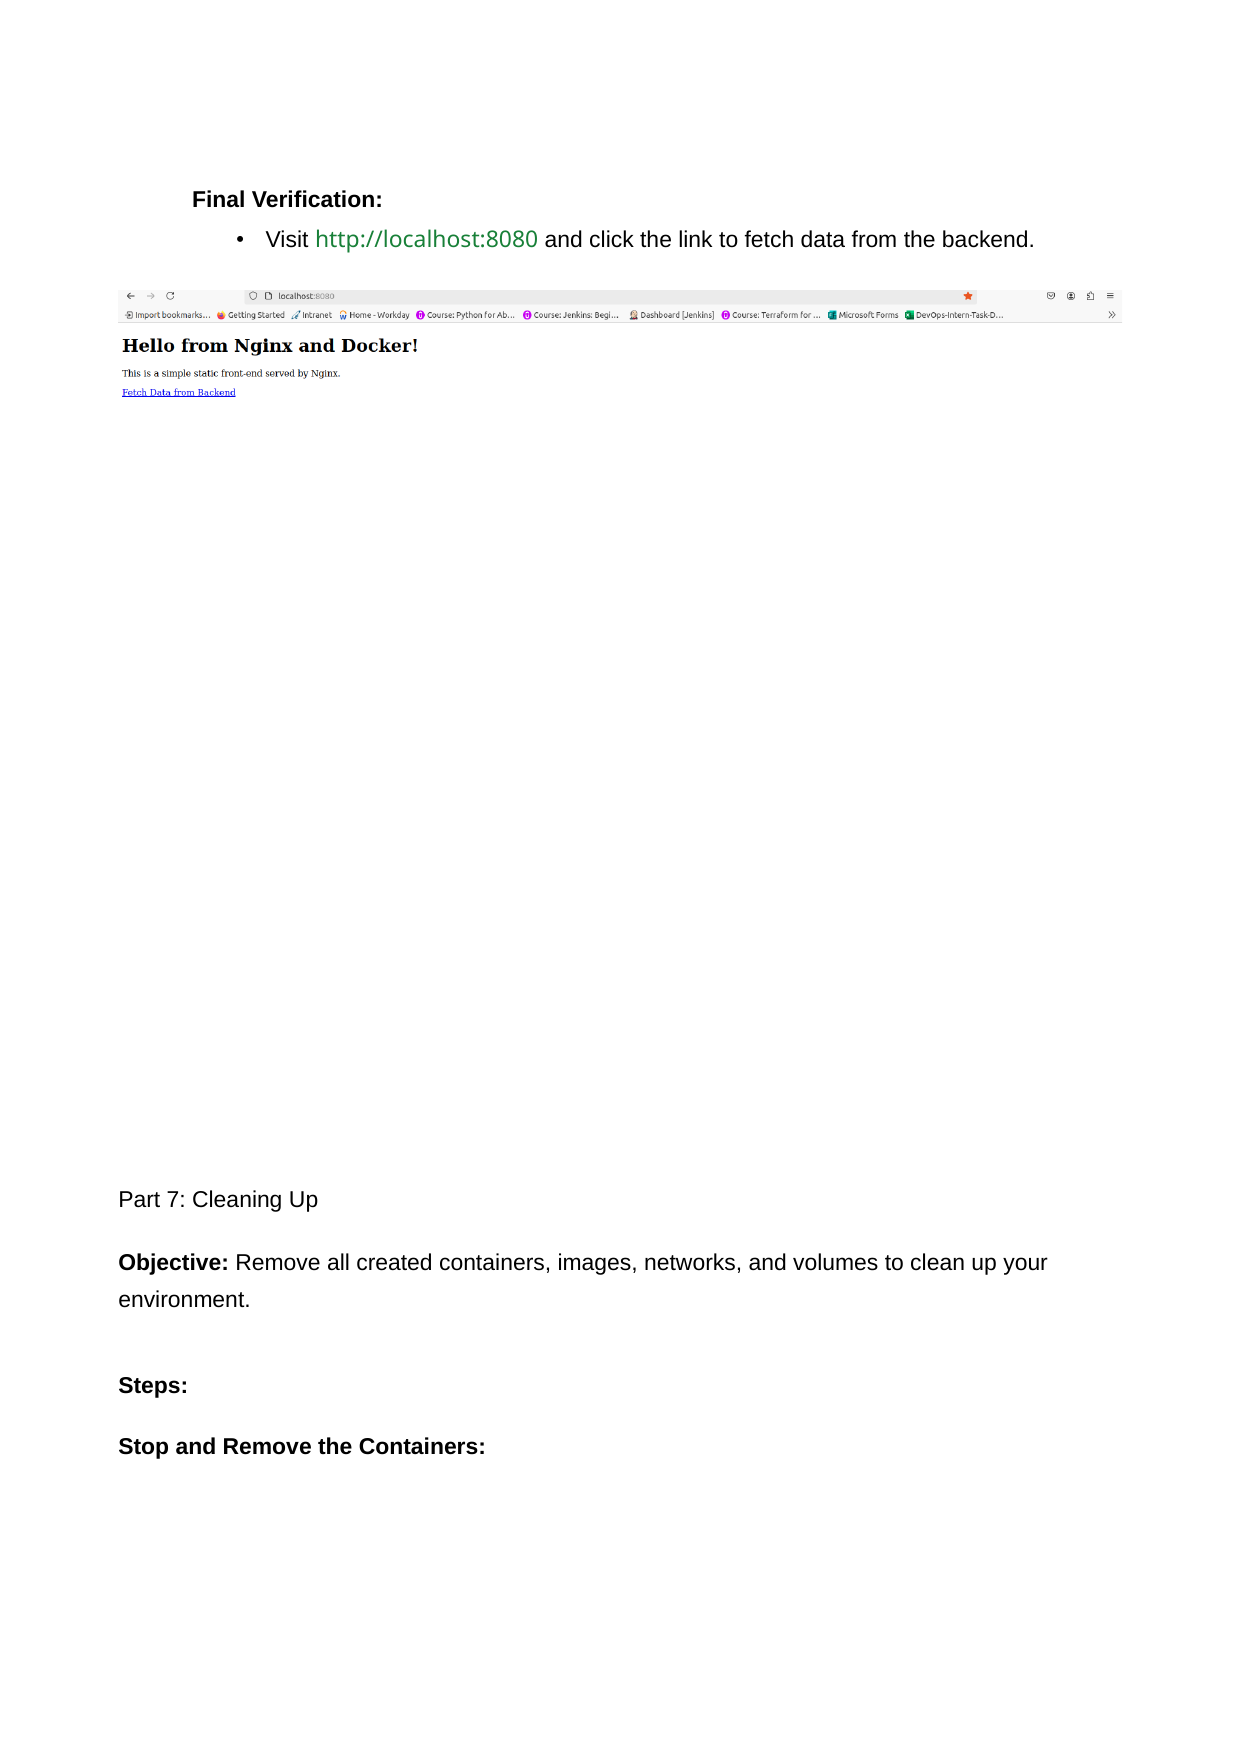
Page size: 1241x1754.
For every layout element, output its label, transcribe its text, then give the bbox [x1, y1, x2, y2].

text Part 7: Cleaning Up [118, 1186, 1122, 1212]
text Stop and Remove the Containers: [118, 1433, 1122, 1460]
list Visit http://localhost:8080 and click the link to fetch data from the backend. [236, 223, 1122, 254]
list Final Verification: [162, 186, 1122, 213]
text Steps: [118, 1372, 1122, 1398]
picture [118, 290, 1123, 798]
text Objective: Remove all created containers, images, networks, and volumes to clean up your environment. [118, 1247, 1122, 1312]
